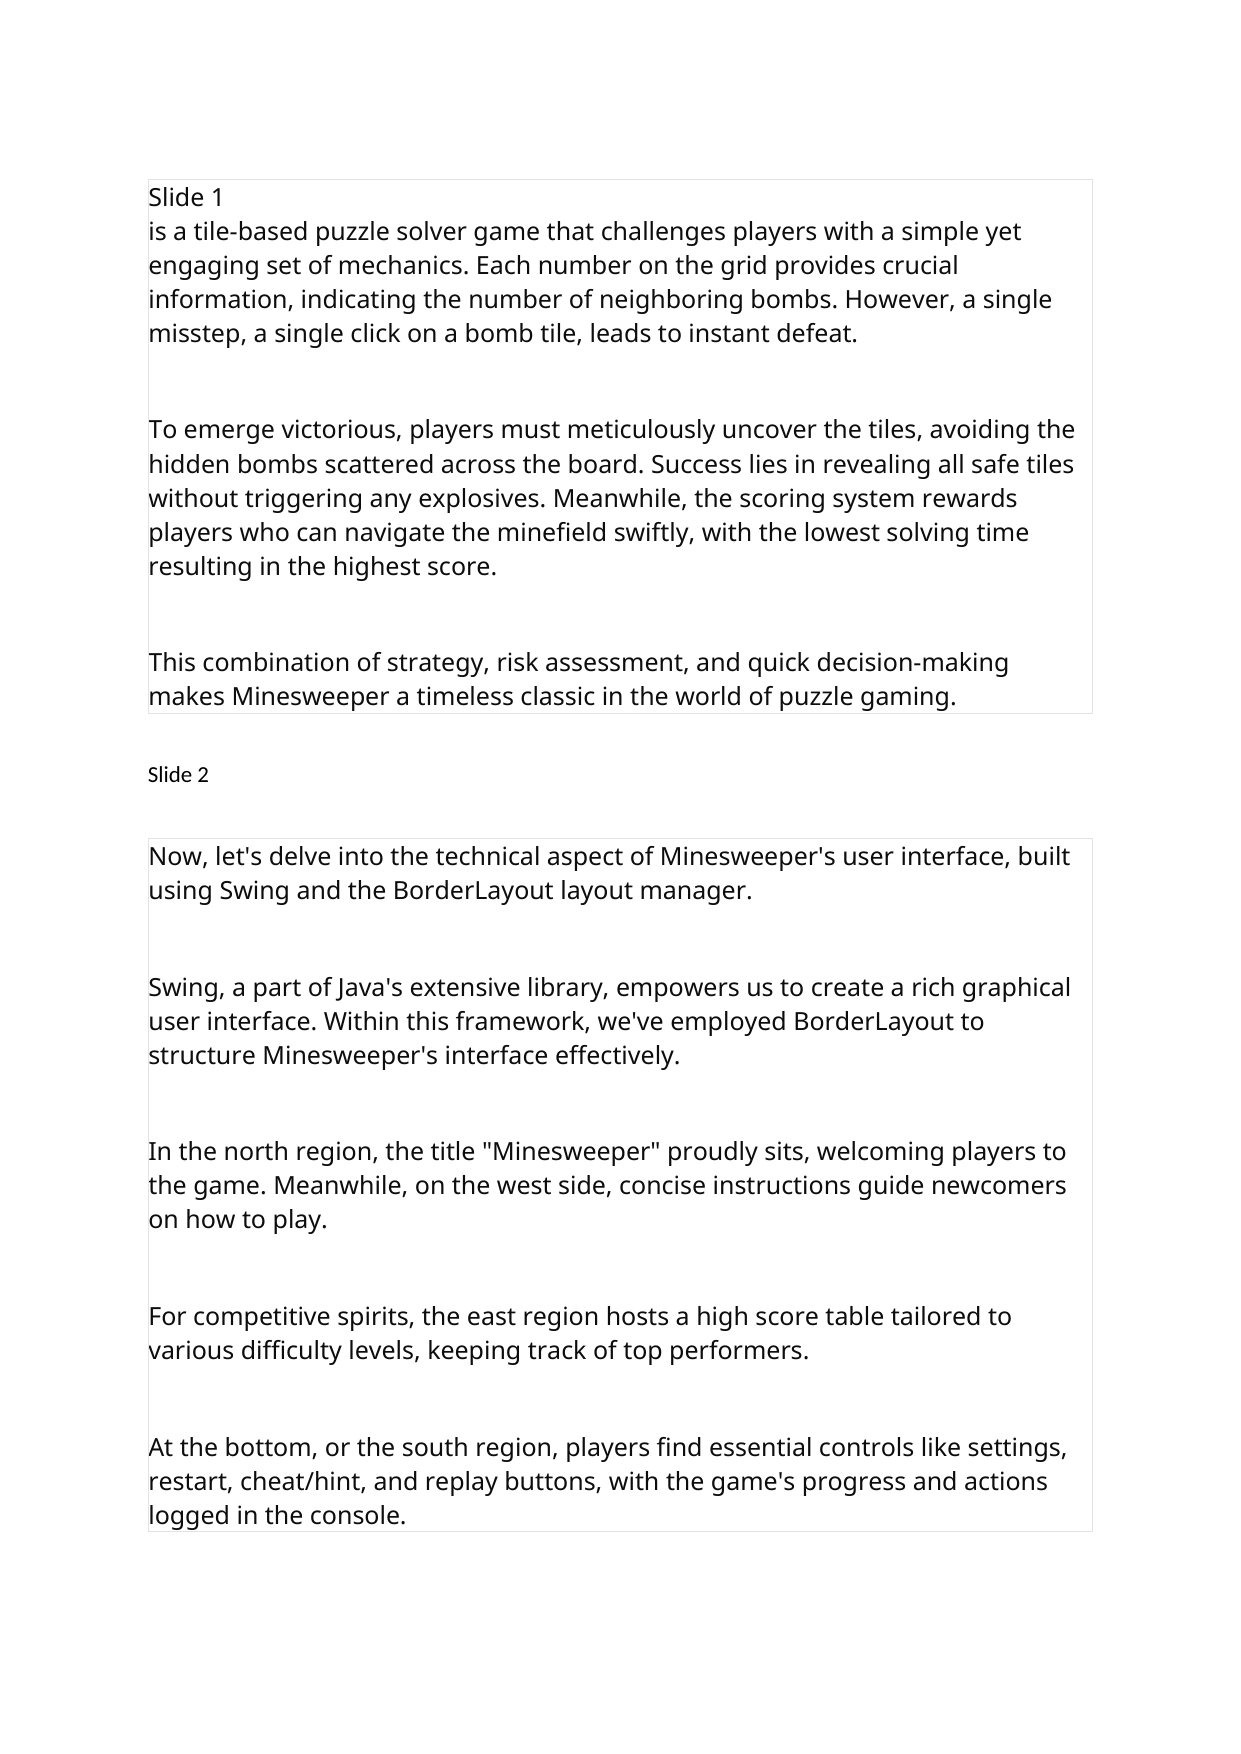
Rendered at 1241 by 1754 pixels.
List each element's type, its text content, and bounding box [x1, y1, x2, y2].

text Swing, a part of Java's extensive library, empowers us to create a rich graphical user interface. Within this framework, we've employed BorderLayout to structure Minesweeper's interface effectively. [149, 969, 1092, 1071]
text In the north region, the title "Minesweeper" proudly sits, welcoming players to the game. Meanwhile, on the west side, concise instructions guide newcomers on how to play. [149, 1133, 1092, 1236]
text Slide 2 [148, 760, 1093, 788]
text To emerge victorious, players must meticulously uncover the tiles, avoiding the hidden bombs scattered across the board. Success lies in revealing all safe tiles without triggering any explosives. Meanwhile, the scoring system rewards players who can navigate the minefield swiftly, with the lowest solving time resulting in the highest score. [149, 412, 1092, 582]
text At the bottom, or the south region, players find essential controls like settings, restart, cheat/hint, and replay buttons, with the game's progress and actions logged in the console. [149, 1429, 1092, 1531]
text Now, let's delve into the technical aspect of Minesweeper's user interface, built using Swing and the BorderLayout layout manager. [149, 839, 1092, 907]
text Slide 1 is a tile-based puzzle solver game that challenges players with a simple yet engaging set of mechanics. Each number on the grid provides crucial information, indicating the number of neighboring bombs. However, a single misstep, a single click on a bomb tile, leads to instant defeat. [149, 180, 1092, 350]
text For competitive spirits, the east region hosts a high score table tailored to various difficulty levels, keeping track of top performers. [149, 1298, 1092, 1367]
text This combination of strategy, risk assessment, and quick decision-making makes Minesweeper a timeless classic in the world of puzzle gaming. [149, 644, 1092, 713]
